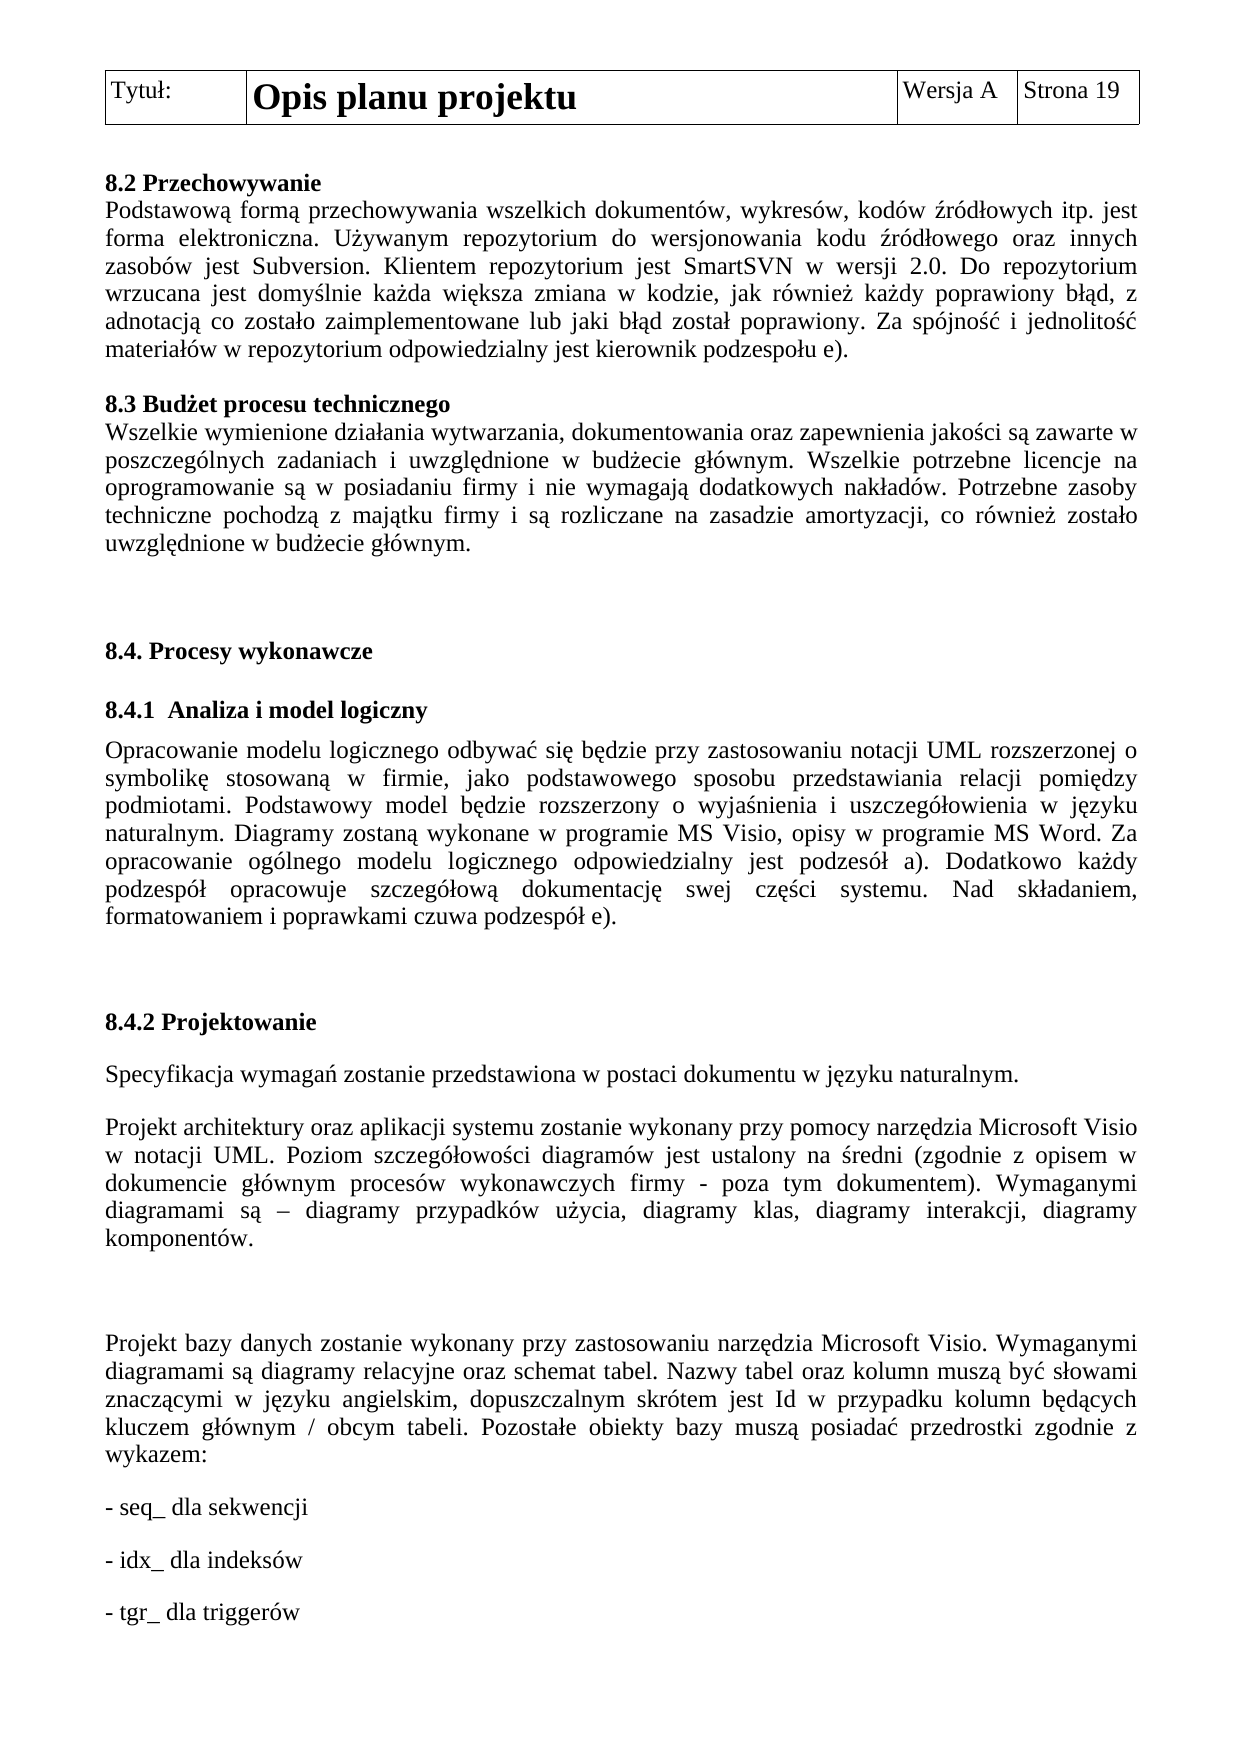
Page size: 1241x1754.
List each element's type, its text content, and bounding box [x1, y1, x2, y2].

text - tgr_ dla triggerów [105, 1598, 1138, 1626]
text 8.4.2 Projektowanie [105, 1008, 1138, 1036]
text 8.2 Przechowywanie [105, 169, 1138, 196]
text Projekt architektury oraz aplikacji systemu zostanie wykonany przy pomocy narzędzia Microsoft Visio w notacji UML. Poziom szczegółowości diagramów jest ustalony na średni (zgodnie z opisem w dokumencie głównym procesów wykonawczych firmy - poza tym dokumentem). Wymaganymi diagramami są – diagramy przypadków użycia, diagramy klas, diagramy interakcji, diagramy komponentów. [105, 1113, 1138, 1252]
text - idx_ dla indeksów [105, 1546, 1138, 1573]
text Specyfikacja wymagań zostanie przedstawiona w postaci dokumentu w języku naturalnym. [105, 1061, 1138, 1088]
subtitle 8.4.1 Analiza i model logiczny [105, 696, 1138, 724]
text Projekt bazy danych zostanie wykonany przy zastosowaniu narzędzia Microsoft Visio. Wymaganymi diagramami są diagramy relacyjne oraz schemat tabel. Nazwy tabel oraz kolumn muszą być słowami znaczącymi w języku angielskim, dopuszczalnym skrótem jest Id w przypadku kolumn będących kluczem głównym / obcym tabeli. Pozostałe obiekty bazy muszą posiadać przedrostki zgodnie z wykazem: [105, 1329, 1138, 1468]
text Wszelkie wymienione działania wytwarzania, dokumentowania oraz zapewnienia jakości są zawarte w poszczególnych zadaniach i uwzględnione w budżecie głównym. Wszelkie potrzebne licencje na oprogramowanie są w posiadaniu firmy i nie wymagają dodatkowych nakładów. Potrzebne zasoby techniczne pochodzą z majątku firmy i są rozliczane na zasadzie amortyzacji, co również zostało uwzględnione w budżecie głównym. [105, 418, 1138, 557]
text 8.3 Budżet procesu technicznego [105, 390, 1138, 418]
text Podstawową formą przechowywania wszelkich dokumentów, wykresów, kodów źródłowych itp. jest forma elektroniczna. Używanym repozytorium do wersjonowania kodu źródłowego oraz innych zasobów jest Subversion. Klientem repozytorium jest SmartSVN w wersji 2.0. Do repozytorium wrzucana jest domyślnie każda większa zmiana w kodzie, jak również każdy poprawiony błąd, z adnotacją co zostało zaimplementowane lub jaki błąd został poprawiony. Za spójność i jednolitość materiałów w repozytorium odpowiedzialny jest kierownik podzespołu e). [105, 196, 1138, 363]
text Opracowanie modelu logicznego odbywać się będzie przy zastosowaniu notacji UML rozszerzonej o symbolikę stosowaną w firmie, jako podstawowego sposobu przedstawiania relacji pomiędzy podmiotami. Podstawowy model będzie rozszerzony o wyjaśnienia i uszczegółowienia w języku naturalnym. Diagramy zostaną wykonane w programie MS Visio, opisy w programie MS Word. Za opracowanie ogólnego modelu logicznego odpowiedzialny jest podzesół a). Dodatkowo każdy podzespół opracowuje szczegółową dokumentację swej części systemu. Nad składaniem, formatowaniem i poprawkami czuwa podzespół e). [105, 736, 1138, 930]
subtitle 8.4. Procesy wykonawcze [105, 637, 1138, 665]
text - seq_ dla sekwencji [105, 1493, 1138, 1521]
